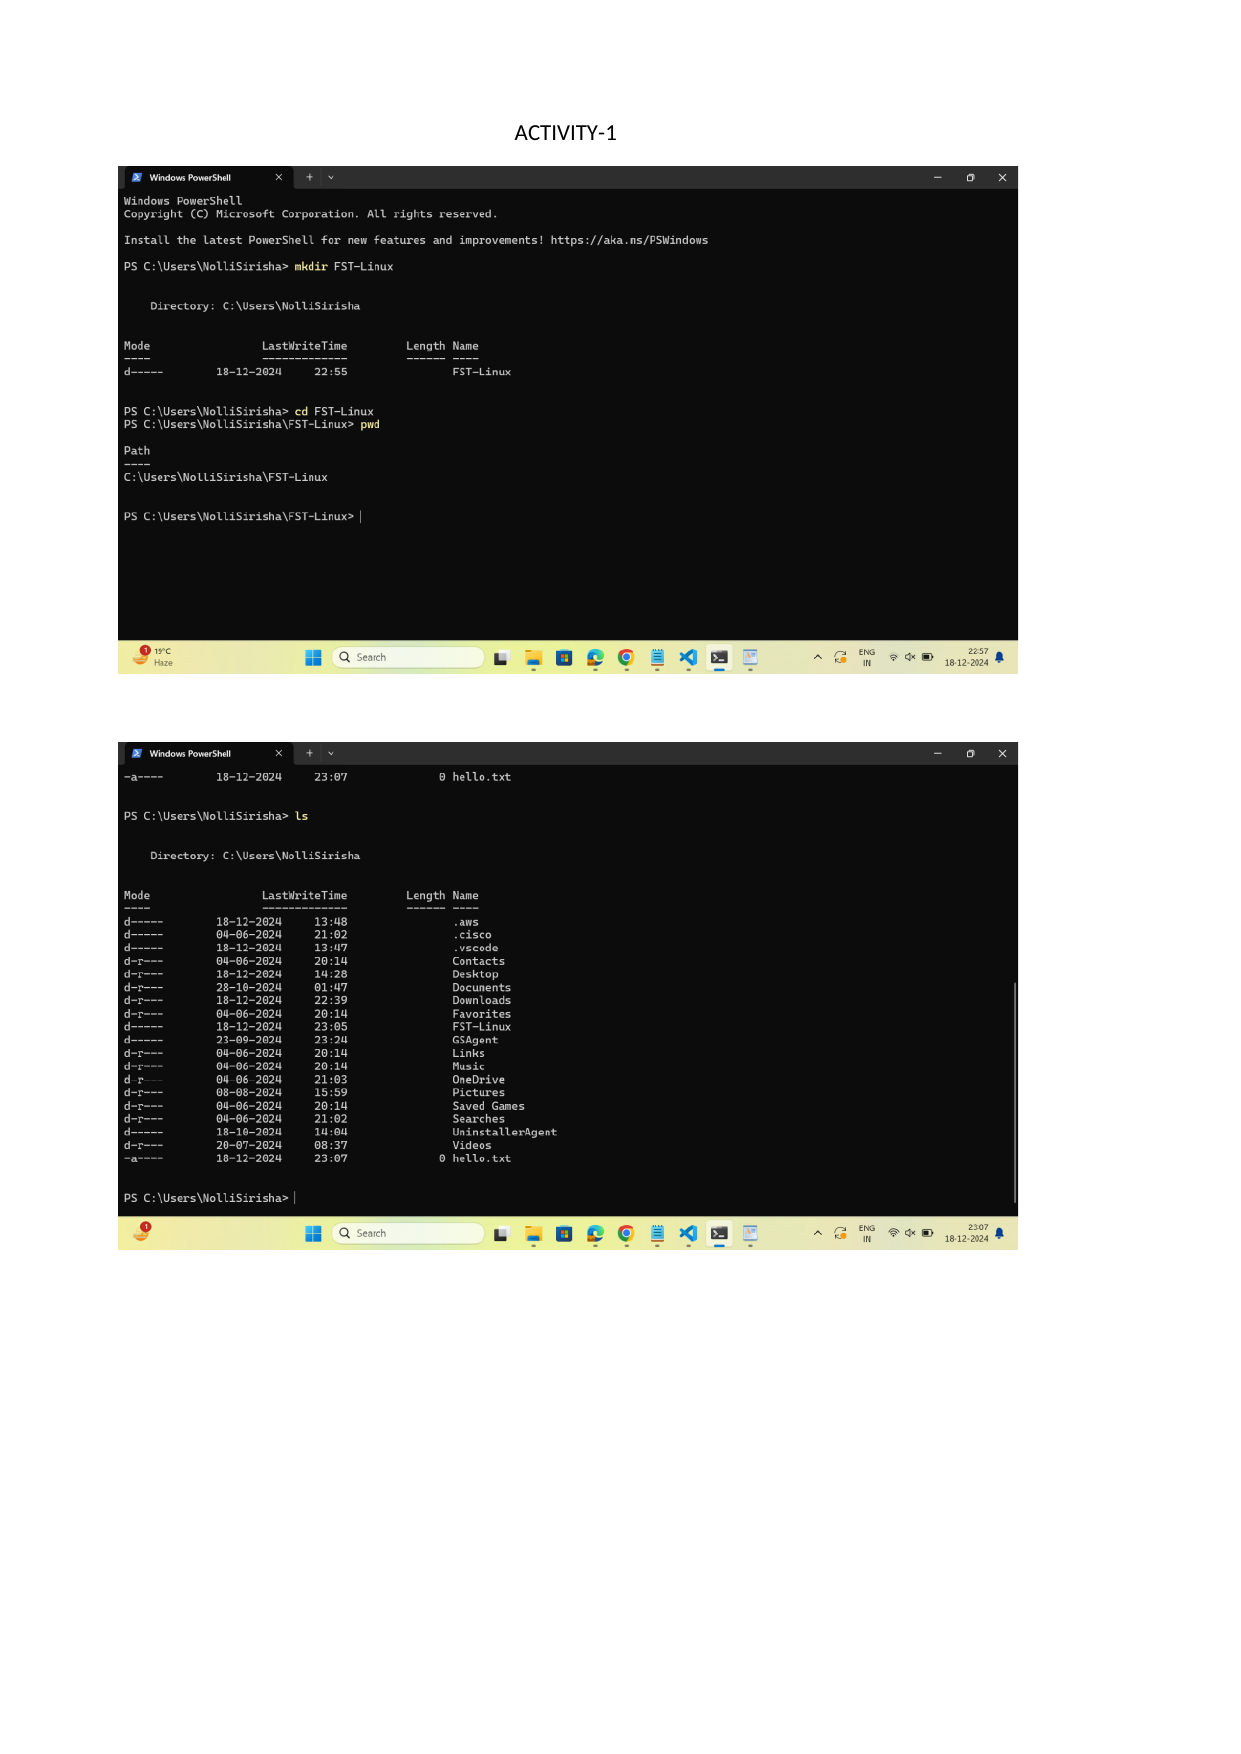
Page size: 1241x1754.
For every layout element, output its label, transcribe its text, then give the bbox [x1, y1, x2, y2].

text ACTIVITY-1 [118, 118, 1122, 146]
